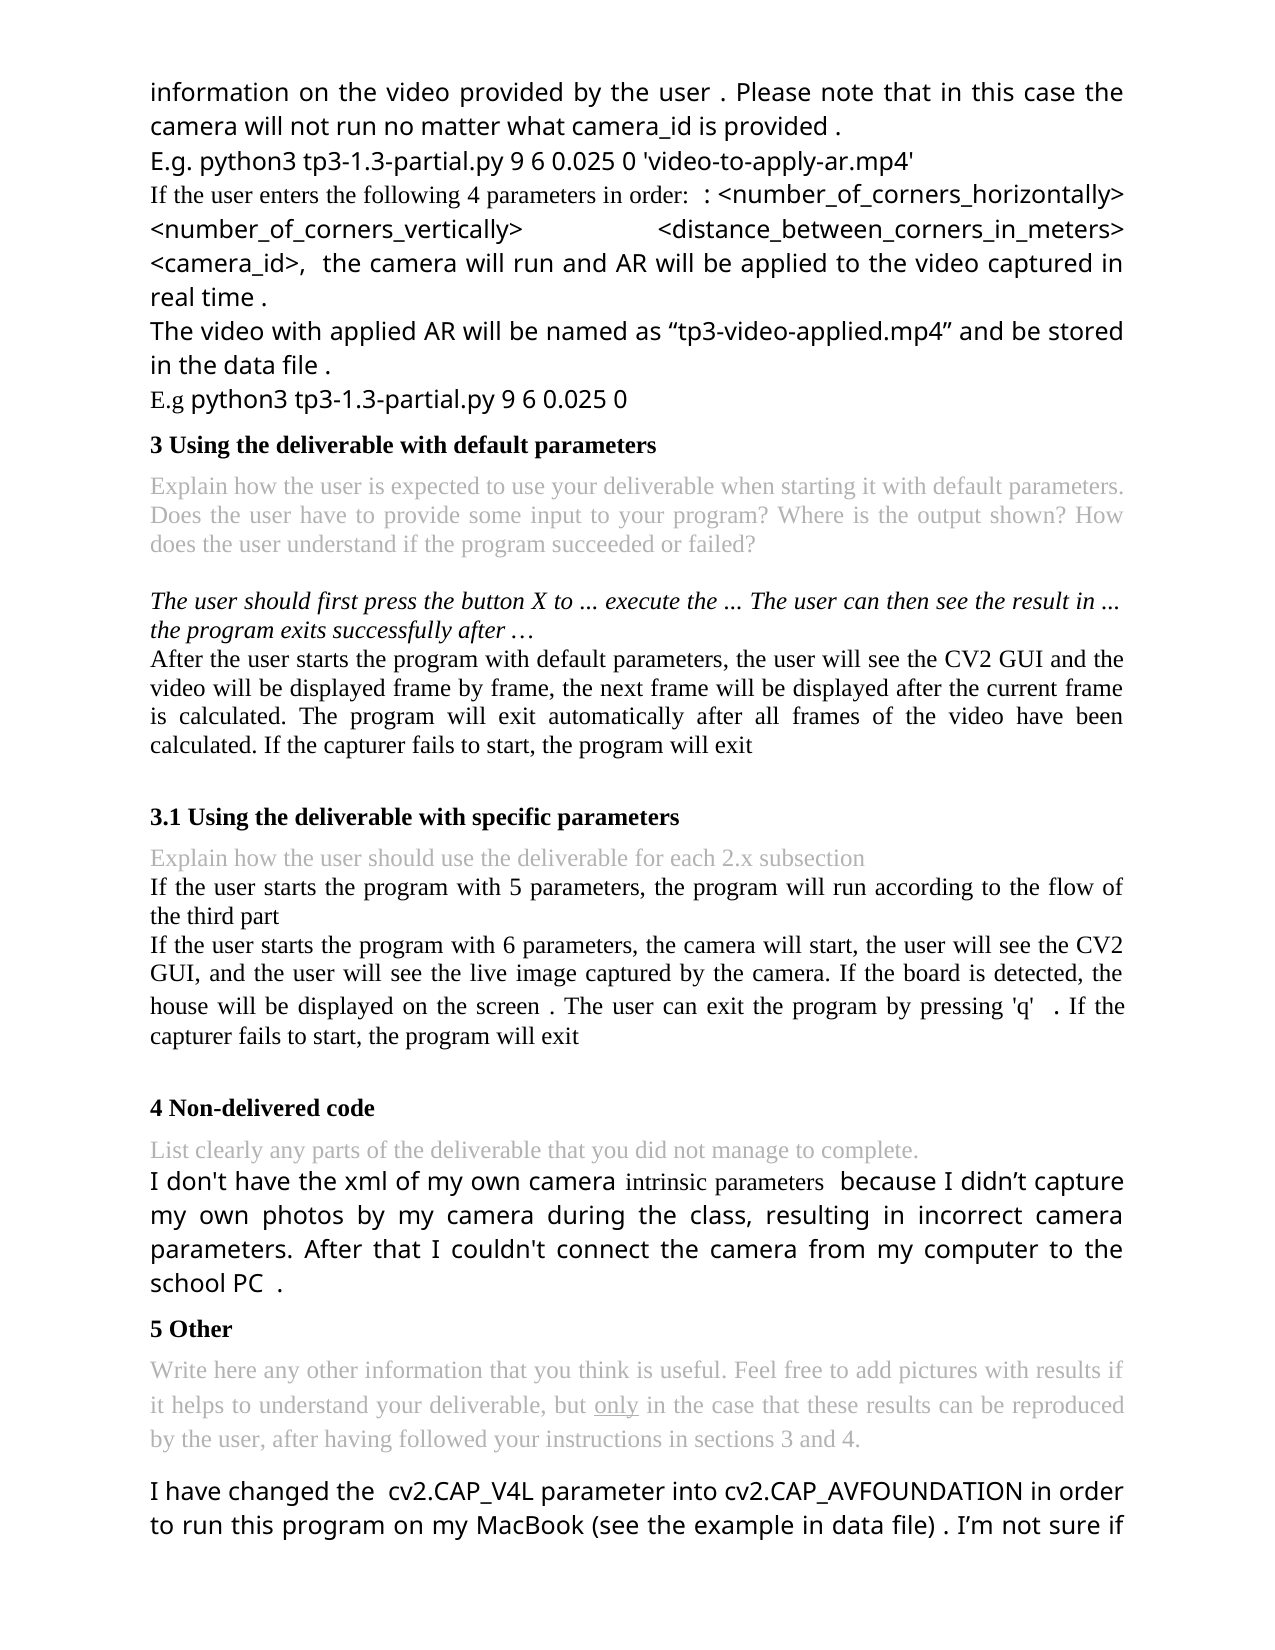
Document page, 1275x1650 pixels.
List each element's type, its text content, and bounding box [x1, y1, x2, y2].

text If the user enters the following 4 parameters in order: : <number_of_corners_horizontally> <number_of_corners_vertically> <distance_between_corners_in_meters> <camera_id>, the camera will run and AR will be applied to the video captured in real time . [150, 177, 1125, 313]
text If the user starts the program with 5 parameters, the program will run according to the flow of the third part [150, 872, 1125, 930]
text If the user starts the program with 6 parameters, the camera will start, the user will see the CV2 GUI, and the user will see the live image captured by the camera. If the board is detected, the house will be displayed on the screen . The user can exit the program by pressing 'q' . If the capturer fails to start, the program will exit [150, 930, 1125, 1050]
text information on the video provided by the user . Please note that in this case the camera will not run no matter what camera_id is provided . [150, 75, 1125, 143]
text Explain how the user is expected to use your deliverable when starting it with default parameters. Does the user have to provide some input to your program? Where is the output shown? How does the user understand if the program succeeded or failed? [150, 471, 1125, 558]
text List clearly any parts of the deliverable that you did not manage to complete. [150, 1135, 1125, 1163]
text 4 Non-delivered code [150, 1093, 1125, 1122]
text I have changed the cv2.CAP_V4L parameter into cv2.CAP_AVFOUNDATION in order to run this program on my MacBook (see the example in data file) . I’m not sure if [150, 1473, 1125, 1542]
text 5 Other [150, 1314, 1125, 1343]
text E.g python3 tp3-1.3-partial.py 9 6 0.025 0 [150, 382, 1125, 416]
text Write here any other information that you think is useful. Feel free to add pictures with results if it helps to understand your deliverable, but only in the case that these results can be reproduced by the user, after having followed your instructions in sections 3 and 4. [150, 1356, 1125, 1453]
text The video with applied AR will be named as “tp3-video-applied.mp4” and be stored in the data file . [150, 313, 1125, 382]
text I don't have the xml of my own camera intrinsic parameters because I didn’t capture my own photos by my camera during the class, resulting in incorrect camera parameters. After that I couldn't connect the camera from my computer to the school PC . [150, 1163, 1125, 1300]
text The user should first press the button X to ... execute the ... The user can then see the result in ... the program exits successfully after … [150, 586, 1125, 644]
text 3 Using the deliverable with default parameters [150, 430, 1125, 459]
text After the user starts the program with default parameters, the user will see the CV2 GUI and the video will be displayed frame by frame, the next frame will be displayed after the current frame is calculated. The program will exit automatically after all frames of the video have been calculated. If the capturer fails to start, the program will exit [150, 644, 1125, 759]
text Explain how the user should use the deliverable for each 2.x subsection [150, 843, 1125, 872]
text 3.1 Using the deliverable with specific parameters [150, 802, 1125, 831]
text E.g. python3 tp3-1.3-partial.py 9 6 0.025 0 'video-to-apply-ar.mp4' [150, 143, 1125, 177]
